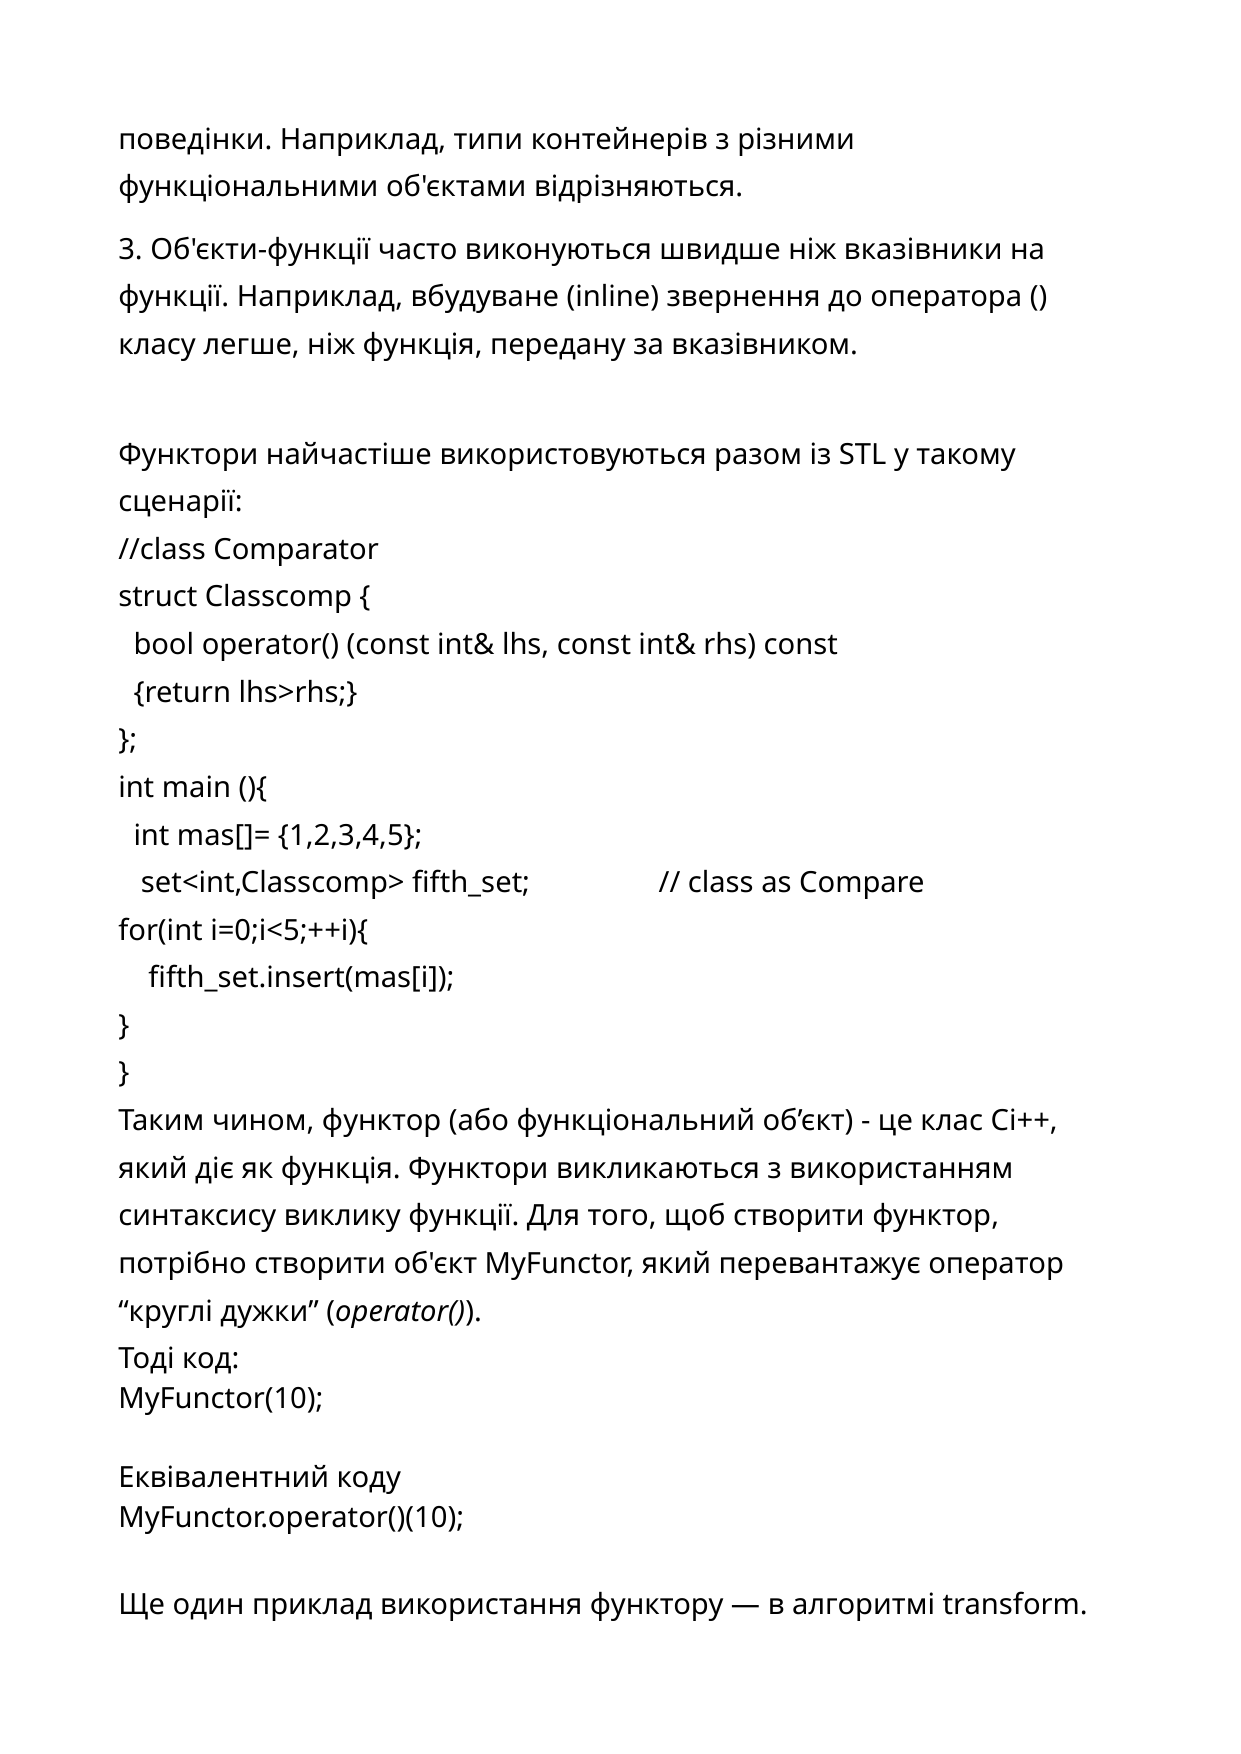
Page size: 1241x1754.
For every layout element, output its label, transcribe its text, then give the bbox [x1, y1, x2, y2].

text Ще один приклад використання функтору — в алгоритмі transform. [118, 1583, 1122, 1623]
text int mas[]= {1,2,3,4,5}; [118, 814, 1122, 853]
text Функтори найчастіше використовуються разом із STL у такому сценарії: [118, 433, 1122, 520]
text //class Comparator [118, 528, 1122, 568]
text {return lhs>rhs;} [118, 671, 1122, 711]
text } [118, 1004, 1122, 1044]
text поведінки. Наприклад, типи контейнерів з різними функціональними об'єктами відрізняються. [118, 118, 1122, 205]
text bool operator() (const int& lhs, const int& rhs) const [118, 623, 1122, 663]
text Еквівалентний коду [118, 1456, 1122, 1496]
text for(int i=0;i<5;++i){ [118, 909, 1122, 949]
text MyFunctor(10); [118, 1377, 1122, 1417]
text Таким чином, функтор (або функціональний об’єкт) - це клас Сі++, який діє як функція. Функтори викликаються з використанням синтаксису виклику функції. Для того, щоб створити функтор, потрібно створити об'єкт MyFunctor, який перевантажує оператор “круглі дужки” (operator()). [118, 1099, 1122, 1329]
text 3. Об'єкти-функції часто виконуються швидше ніж вказівники на функції. Наприклад, вбудуване (inline) звернення до оператора () класу легше, ніж функція, передану за вказівником. [118, 228, 1122, 363]
text struct Classcomp { [118, 576, 1122, 615]
text fifth_set.insert(mas[i]); [118, 957, 1122, 996]
text MyFunctor.operator()(10); [118, 1496, 1122, 1536]
text }; [118, 718, 1122, 758]
text set<int,Classcomp> fifth_set; // class as Compare [118, 861, 1122, 901]
text int main (){ [118, 766, 1122, 806]
text } [118, 1052, 1122, 1091]
text Тоді код: [118, 1337, 1122, 1377]
